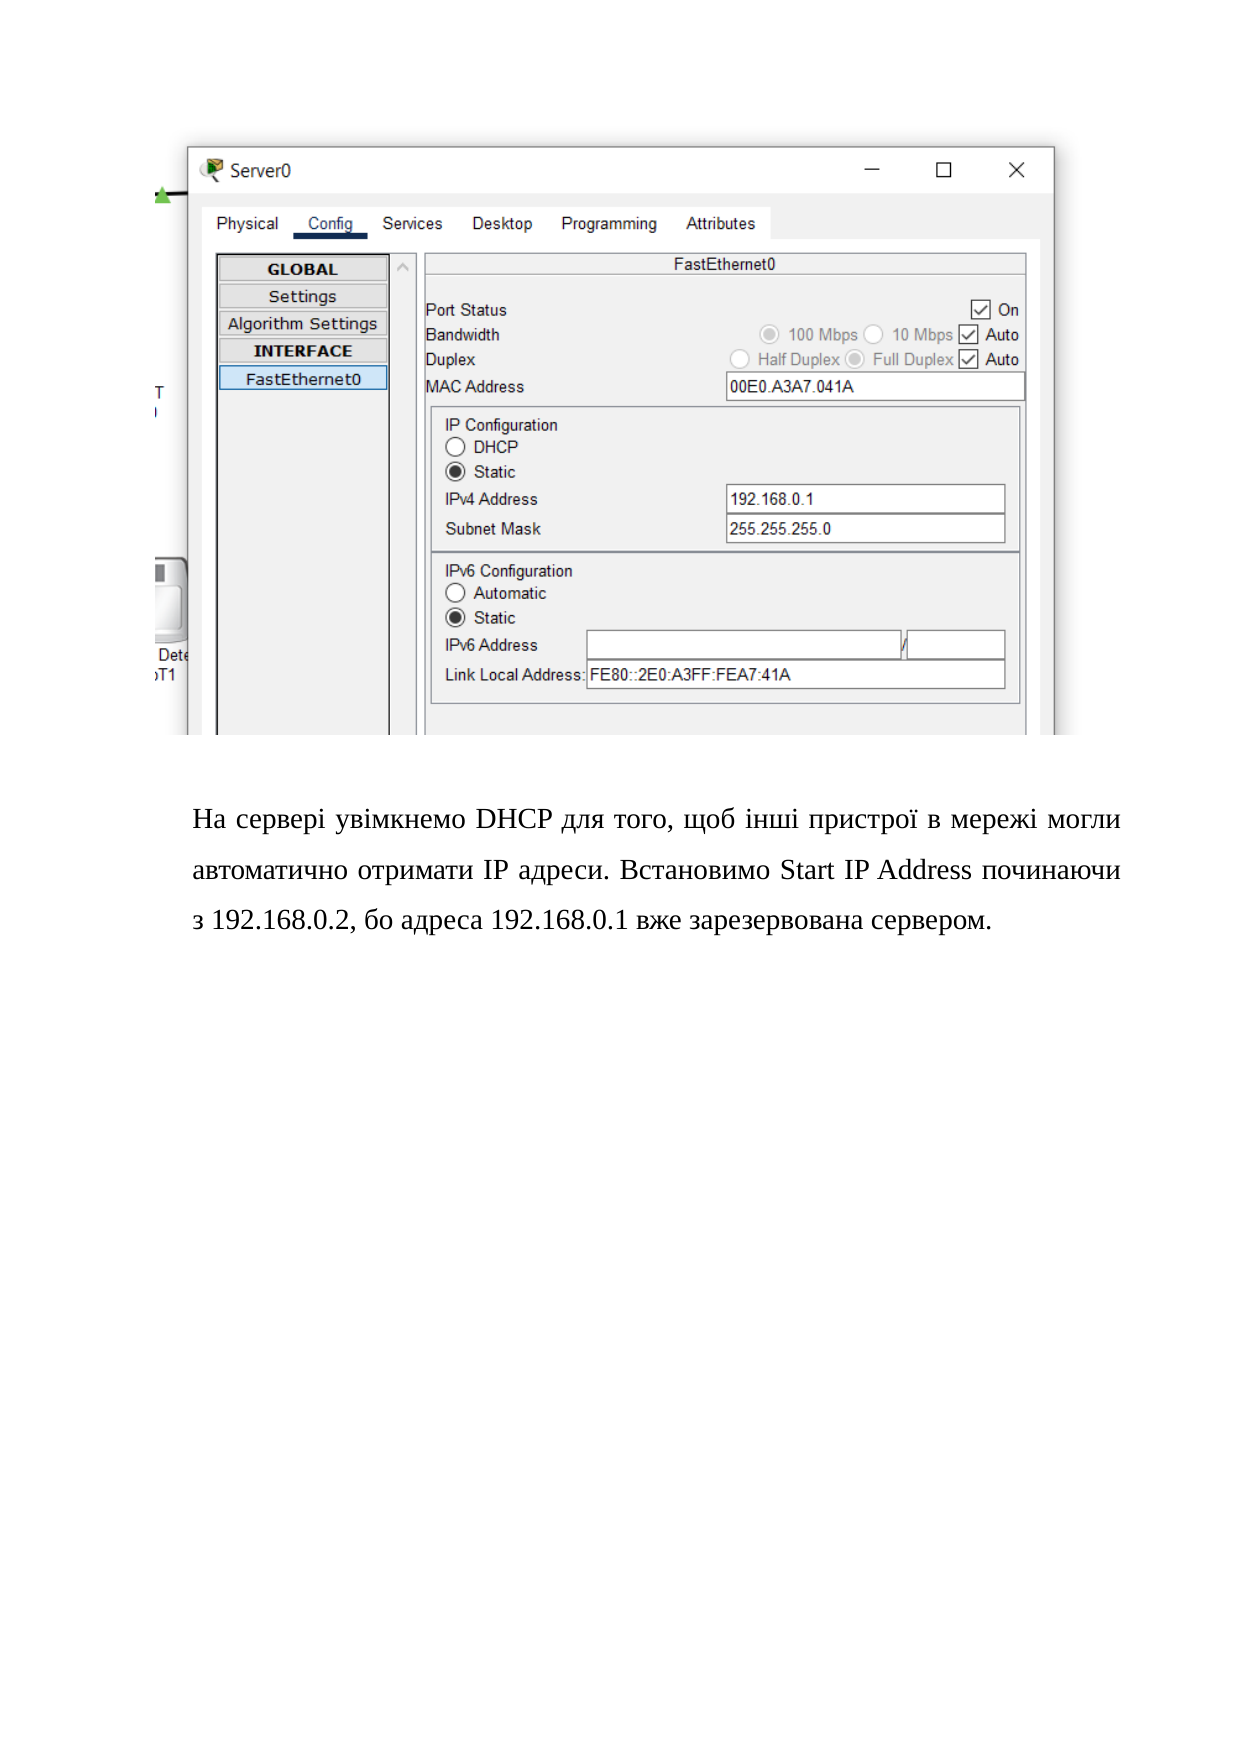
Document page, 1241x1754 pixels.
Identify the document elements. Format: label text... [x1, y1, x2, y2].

text На сервері увімкнемо DHCP для того, щоб інші пристрої в мережі могли автоматично отримати ІР адреси. Встановимо Start IP Address починаючи з 192.168.0.2, бо адреса 192.168.0.1 вже зарезервована сервером. [192, 801, 1122, 936]
picture [155, 118, 1085, 735]
